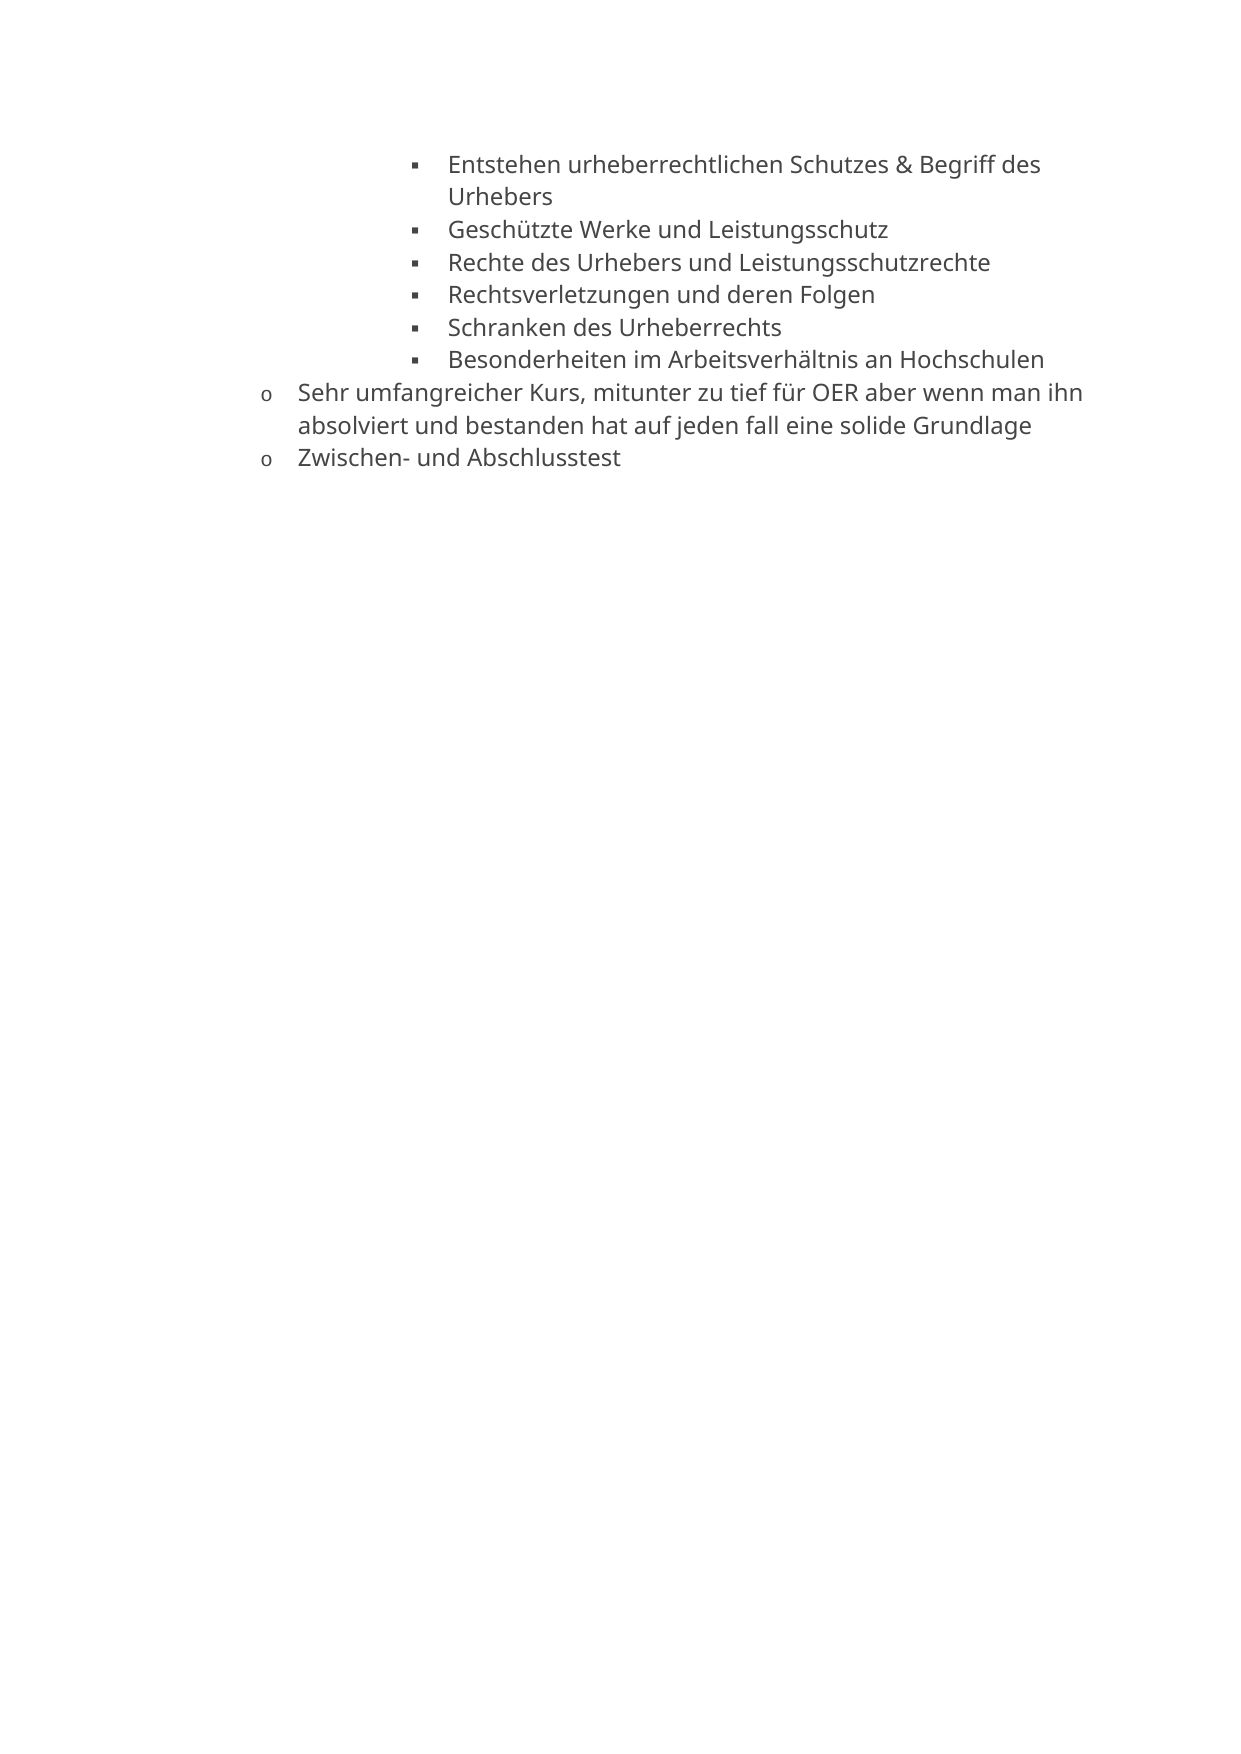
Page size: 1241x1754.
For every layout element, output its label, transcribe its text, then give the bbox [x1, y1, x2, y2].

list Sehr umfangreicher Kurs, mitunter zu tief für OER aber wenn man ihn absolviert und bestanden hat auf jeden fall eine solide Grundlage [260, 376, 1093, 441]
list Besonderheiten im Arbeitsverhältnis an Hochschulen [410, 343, 1093, 376]
list Entstehen urheberrechtlichen Schutzes & Begriff des Urhebers [410, 148, 1093, 213]
list Rechte des Urhebers und Leistungsschutzrechte [410, 245, 1093, 278]
list Rechtsverletzungen und deren Folgen [410, 278, 1093, 311]
list Geschützte Werke und Leistungsschutz [410, 213, 1093, 245]
list Schranken des Urheberrechts [410, 311, 1093, 343]
list Zwischen- und Abschlusstest [260, 441, 1093, 474]
